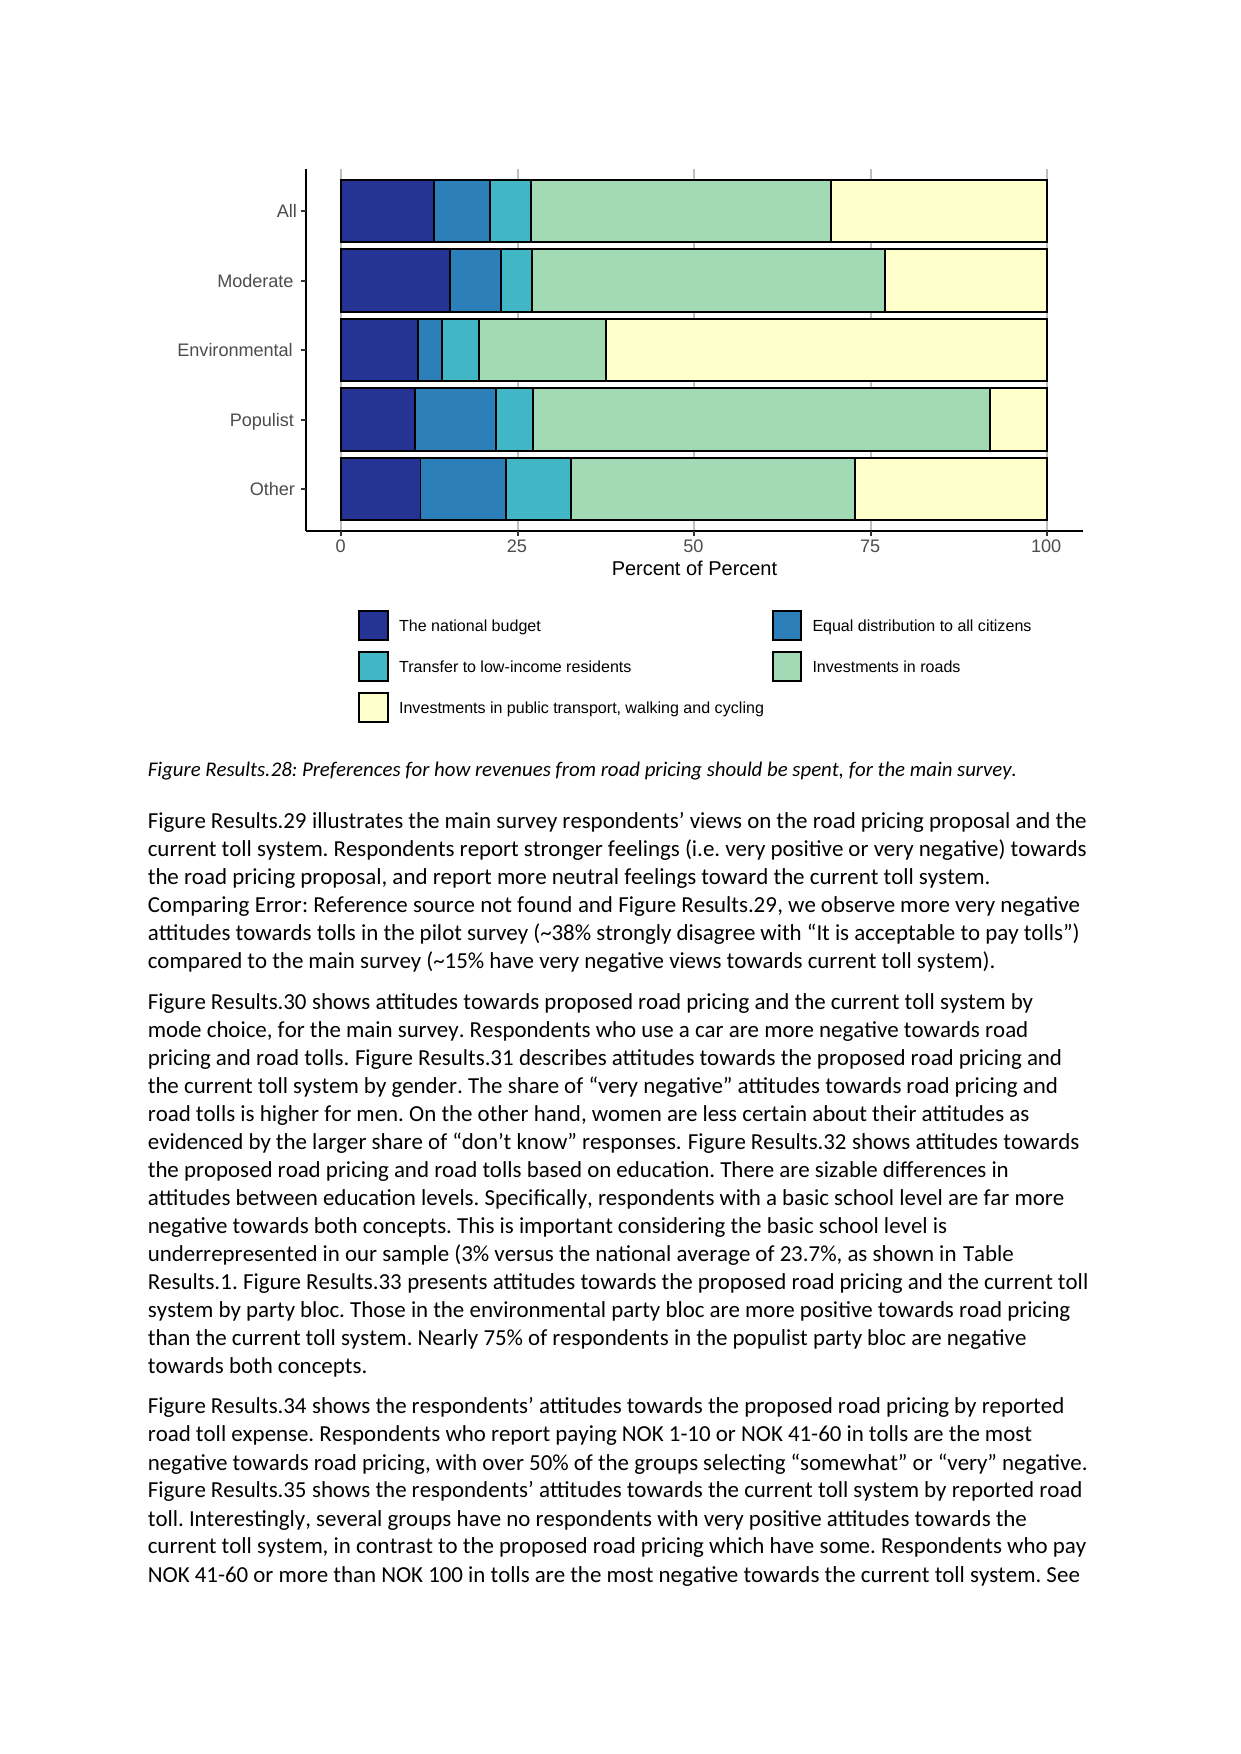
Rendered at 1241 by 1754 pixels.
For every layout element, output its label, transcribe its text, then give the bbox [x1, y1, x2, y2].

text Figure Results.30 shows attitudes towards proposed road pricing and the current toll system by mode choice, for the main survey. Respondents who use a car are more negative towards road pricing and road tolls. Figure Results.31 describes attitudes towards the proposed road pricing and the current toll system by gender. The share of “very negative” attitudes towards road pricing and road tolls is higher for men. On the other hand, women are less certain about their attitudes as evidenced by the larger share of “don’t know” responses. Figure Results.32 shows attitudes towards the proposed road pricing and road tolls based on education. There are sizable differences in attitudes between education levels. Specifically, respondents with a basic school level are far more negative towards both concepts. This is important considering the basic school level is underrepresented in our sample (3% versus the national average of 23.7%, as shown in Table Results.1. Figure Results.33 presents attitudes towards the proposed road pricing and the current toll system by party bloc. Those in the environmental party bloc are more positive towards road pricing than the current toll system. Nearly 75% of respondents in the populist party bloc are negative towards both concepts. [148, 987, 1092, 1379]
text Figure Results.28: Preferences for how revenues from road pricing should be spent, for the main survey. [148, 756, 1092, 781]
text Figure Results.29 illustrates the main survey respondents’ views on the road pricing proposal and the current toll system. Respondents report stronger feelings (i.e. very positive or very negative) towards the road pricing proposal, and report more neutral feelings toward the current toll system. Comparing Error: Reference source not found and Figure Results.29, we observe more very negative attitudes towards tolls in the pilot survey (~38% strongly disagree with “It is acceptable to pay tolls”) compared to the main survey (~15% have very negative views towards current toll system). [148, 806, 1092, 974]
text Figure Results.34 shows the respondents’ attitudes towards the proposed road pricing by reported road toll expense. Respondents who report paying NOK 1-10 or NOK 41-60 in tolls are the most negative towards road pricing, with over 50% of the groups selecting “somewhat” or “very” negative. Figure Results.35 shows the respondents’ attitudes towards the current toll system by reported road toll. Interestingly, several groups have no respondents with very positive attitudes towards the current toll system, in contrast to the proposed road pricing which have some. Respondents who pay NOK 41-60 or more than NOK 100 in tolls are the most negative towards the current toll system. See [148, 1392, 1092, 1588]
